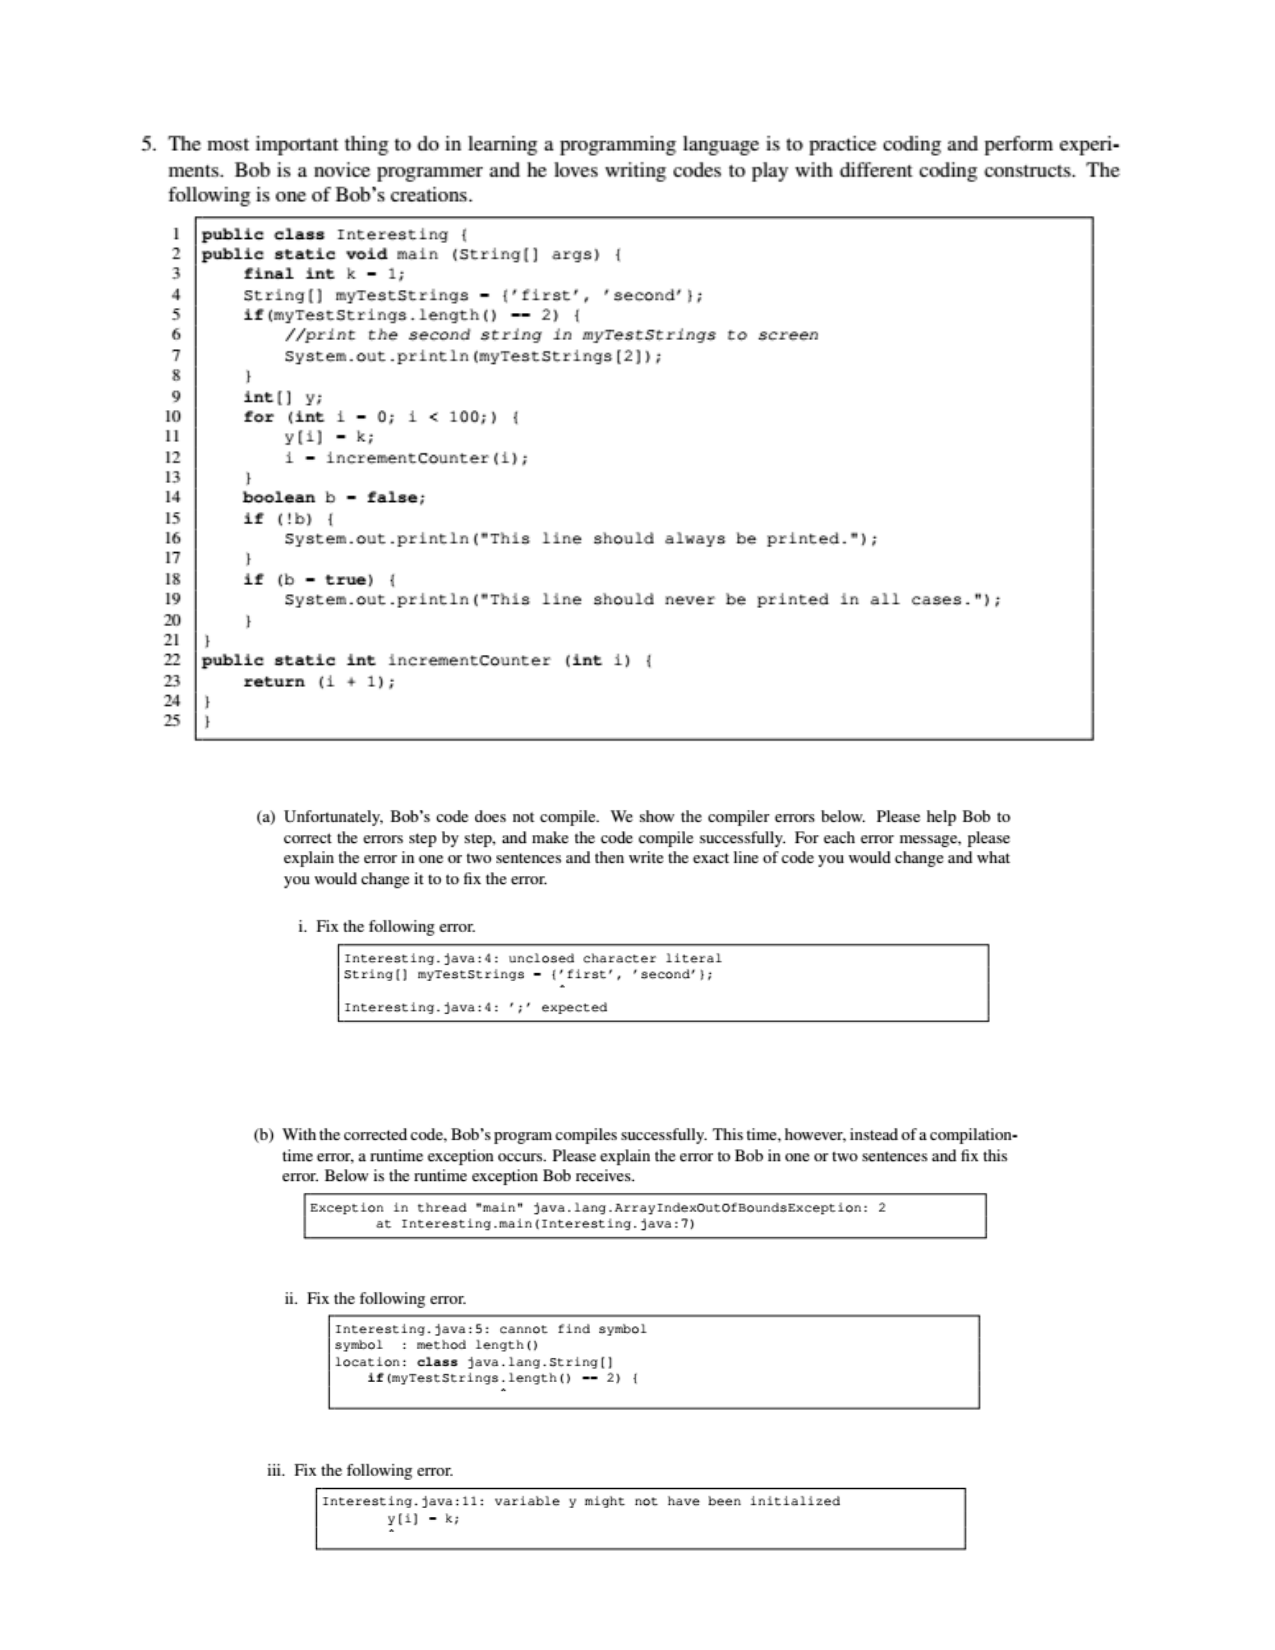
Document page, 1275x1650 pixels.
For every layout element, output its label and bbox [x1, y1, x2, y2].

picture [281, 1283, 994, 1415]
picture [266, 1452, 1002, 1560]
picture [243, 1116, 1032, 1249]
picture [256, 802, 1019, 1030]
picture [128, 118, 1147, 774]
